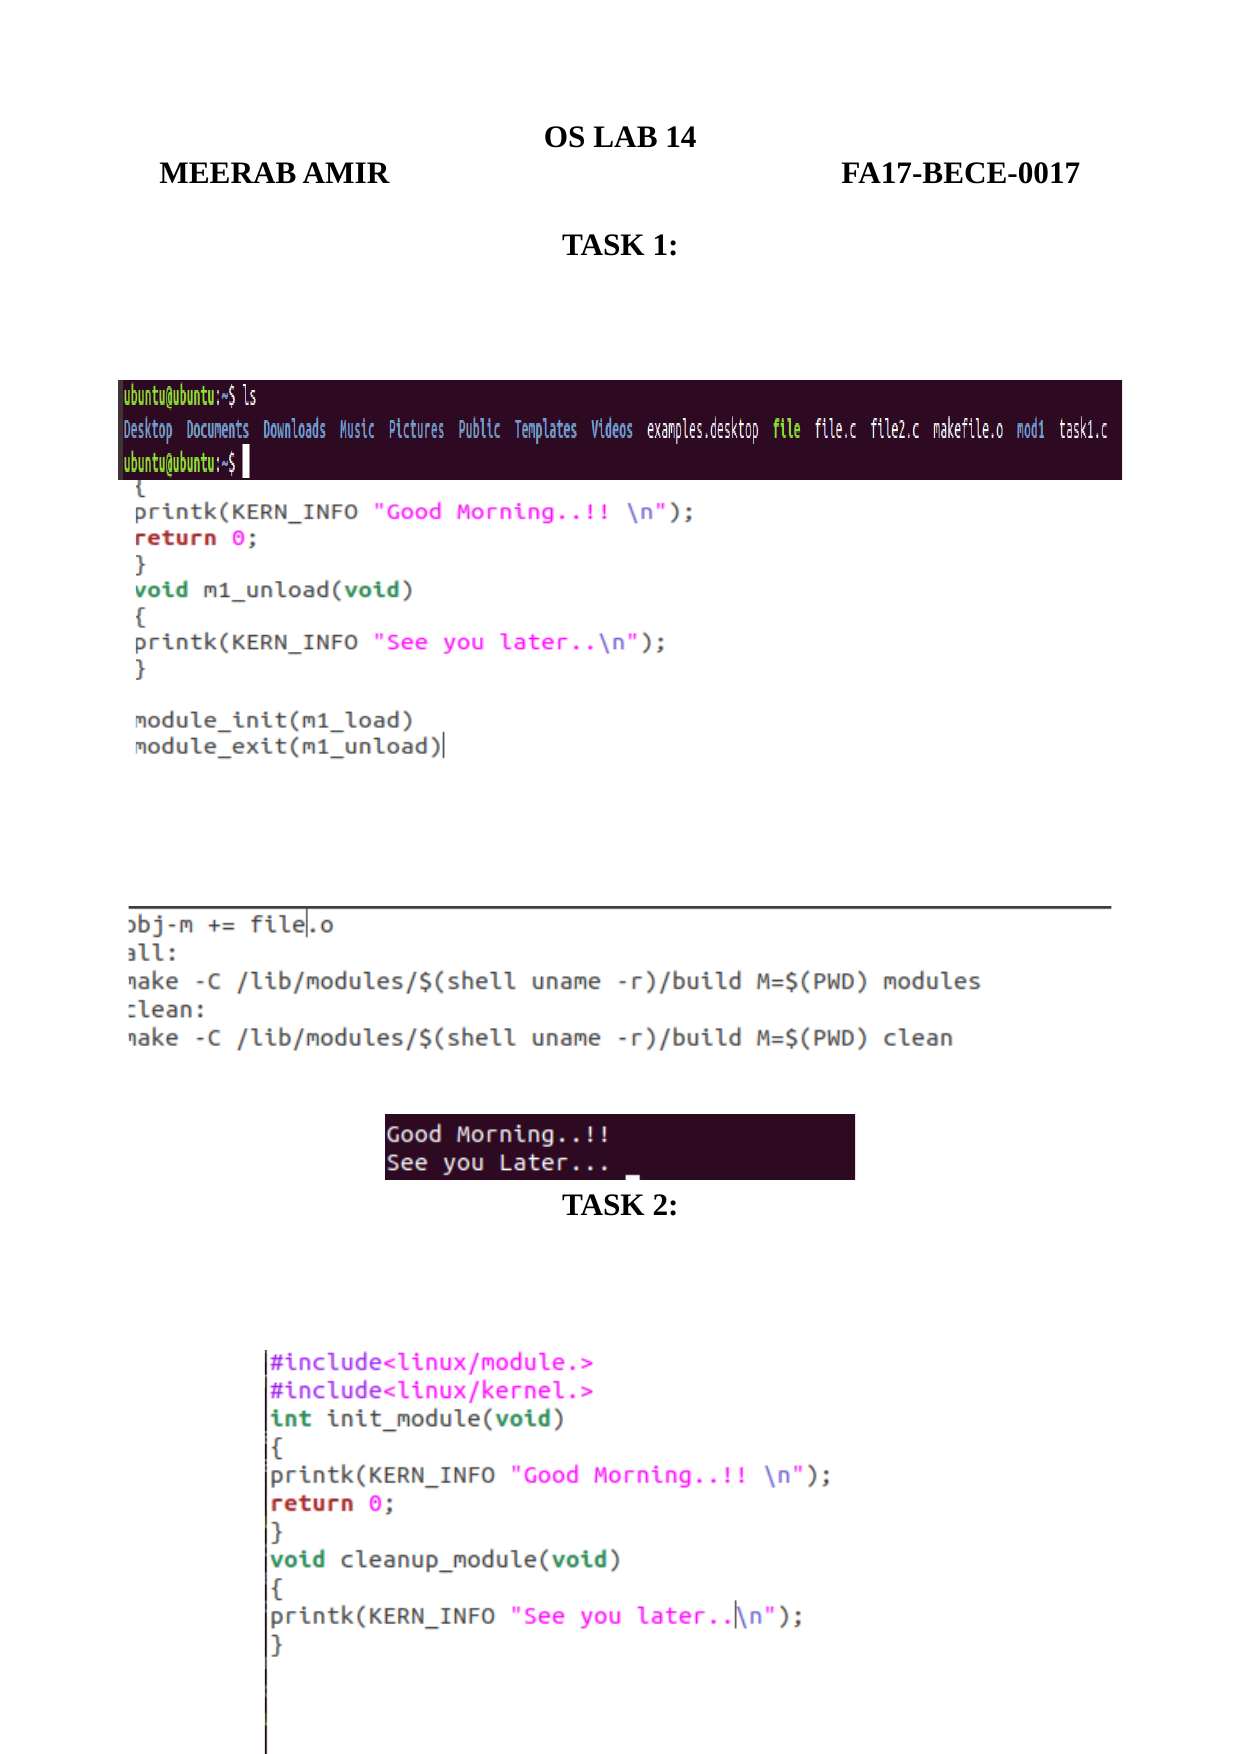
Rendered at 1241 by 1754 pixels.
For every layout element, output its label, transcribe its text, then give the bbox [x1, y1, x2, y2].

text TASK 2: [118, 1186, 1122, 1222]
picture [128, 906, 1112, 1079]
text TASK 1: [118, 226, 1122, 262]
picture [385, 1114, 856, 1180]
text OS LAB 14 [118, 118, 1122, 154]
picture [118, 380, 1123, 835]
picture [264, 1350, 1042, 1754]
text MEERAB AMIR FA17-BECE-0017 [118, 154, 1122, 190]
